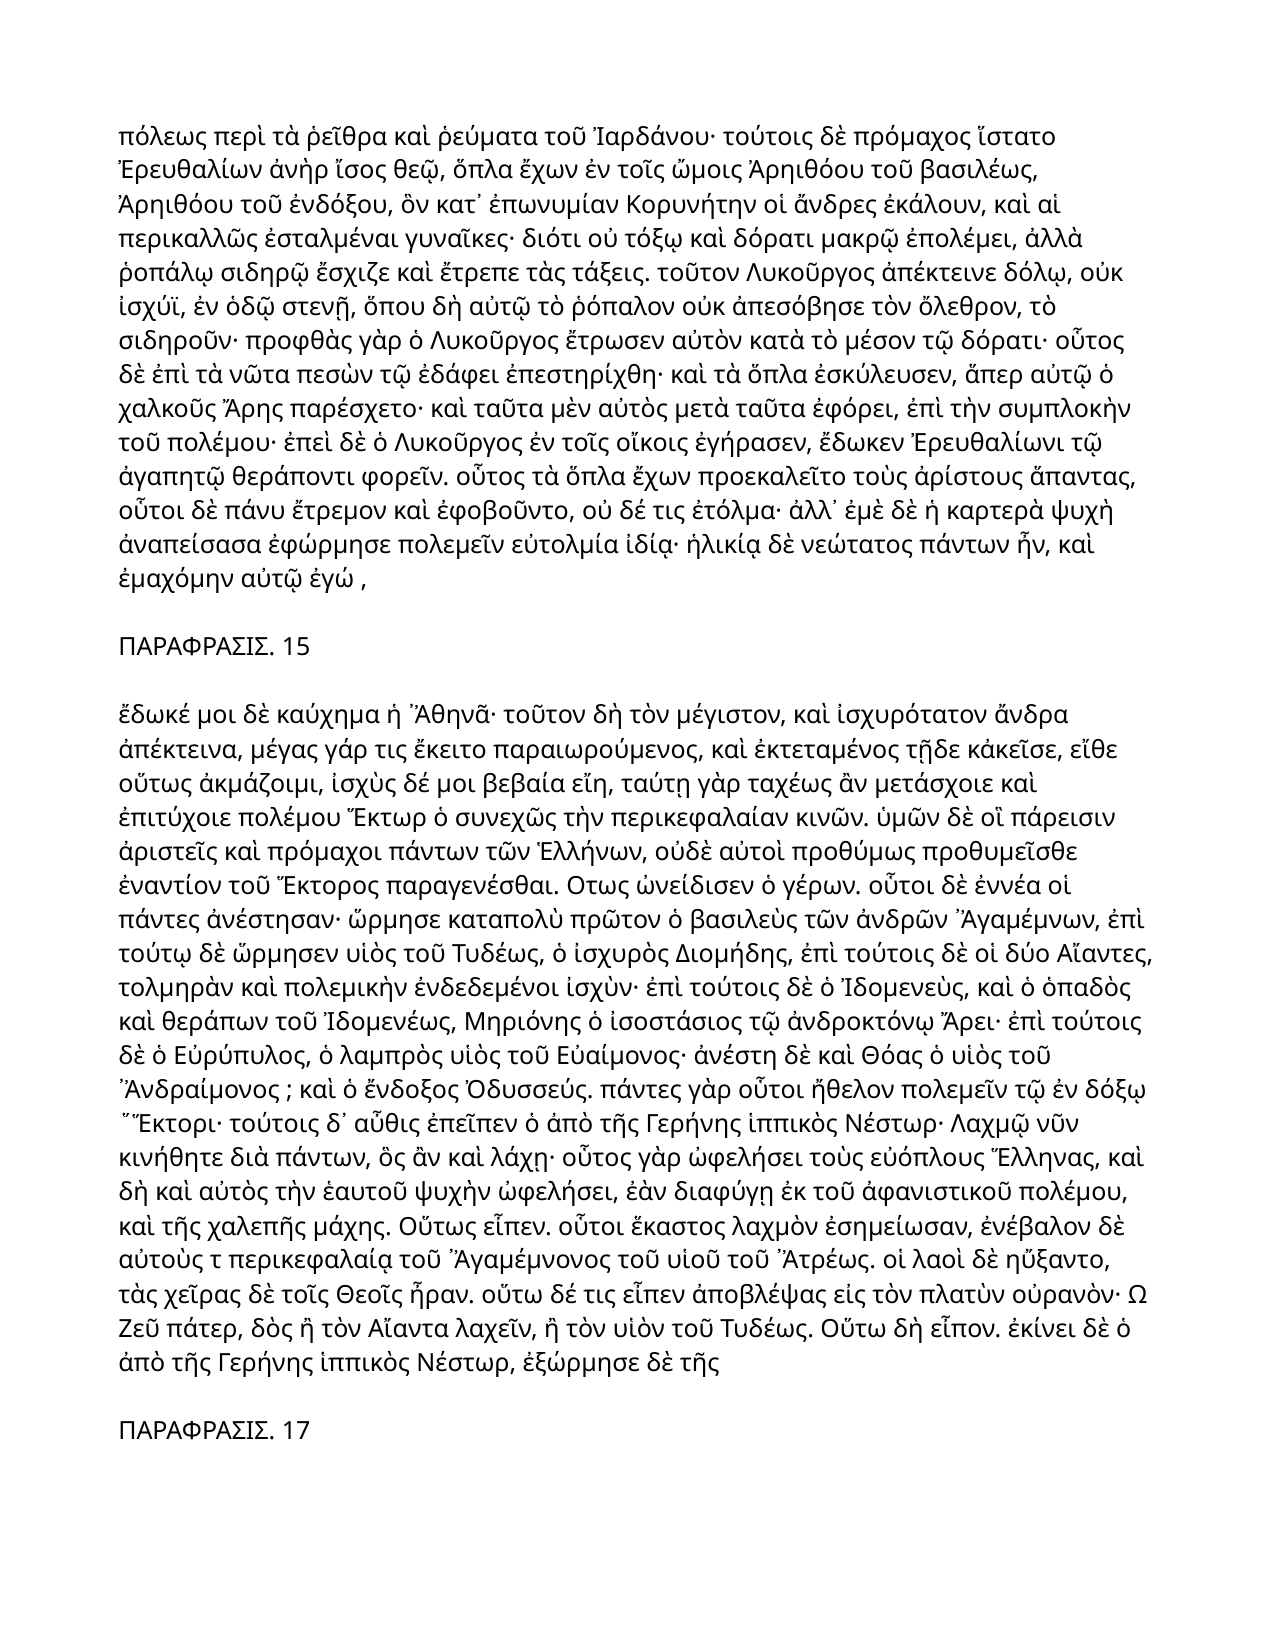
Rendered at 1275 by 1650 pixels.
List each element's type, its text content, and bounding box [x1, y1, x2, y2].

text πόλεως περὶ τὰ ῥεῖθρα καὶ ῥεύματα τοῦ Ἰαρδάνου· τούτοις δὲ πρόμαχος ἵστατο Ἐρευθαλίων ἀνὴρ ἴσος θεῷ, ὅπλα ἔχων ἐν τοῖς ὤμοις Ἀρηιθόου τοῦ βασιλέως, Ἀρηιθόου τοῦ ἐνδόξου, ὃν κατ᾽ ἐπωνυμίαν Κορυνήτην οἱ ἄνδρες ἐκάλουν, καὶ αἱ περικαλλῶς ἐσταλμέναι γυναῖκες· διότι οὐ τόξῳ καὶ δόρατι μακρῷ ἐπολέμει, ἀλλὰ ῥοπάλῳ σιδηρῷ ἔσχιζε καὶ ἔτρεπε τὰς τάξεις. τοῦτον Λυκοῦργος ἀπέκτεινε δόλῳ, οὐκ ἰσχύϊ, ἐν ὁδῷ στενῇ, ὅπου δὴ αὐτῷ τὸ ῥόπαλον οὐκ ἀπεσόβησε τὸν ὄλεθρον, τὸ σιδηροῦν· προφθὰς γὰρ ὁ Λυκοῦργος ἔτρωσεν αὐτὸν κατὰ τὸ μέσον τῷ δόρατι· οὗτος δὲ ἐπὶ τὰ νῶτα πεσὼν τῷ ἐδάφει ἐπεστηρίχθη· καὶ τὰ ὅπλα ἐσκύλευσεν, ἅπερ αὐτῷ ὁ χαλκοῦς Ἄρης παρέσχετο· καὶ ταῦτα μὲν αὐτὸς μετὰ ταῦτα ἐφόρει, ἐπὶ τὴν συμπλοκὴν τοῦ πολέμου· ἐπεὶ δὲ ὁ Λυκοῦργος ἐν τοῖς οἴκοις ἐγήρασεν, ἔδωκεν Ἐρευθαλίωνι τῷ ἀγαπητῷ θεράποντι φορεῖν. οὗτος τὰ ὅπλα ἔχων προεκαλεῖτο τοὺς ἀρίστους ἅπαντας, οὗτοι δὲ πάνυ ἔτρεμον καὶ ἐφοβοῦντο, οὐ δέ τις ἐτόλμα· ἀλλ᾽ ἐμὲ δὲ ἡ καρτερὰ ψυχὴ ἀναπείσασα ἐφώρμησε πολεμεῖν εὐτολμία ἰδίᾳ· ἡλικίᾳ δὲ νεώτατος πάντων ἦν, καὶ ἐμαχόμην αὐτῷ ἐγώ , [118, 118, 1157, 595]
text ΠΑΡΑΦΡΑΣΙΣ. 17 [118, 1412, 1157, 1447]
text ΠΑΡΑΦΡΑΣΙΣ. 15 [118, 629, 1157, 663]
text ἔδωκέ μοι δὲ καύχημα ἡ ᾿Ἀθηνᾶ· τοῦτον δὴ τὸν μέγιστον, καὶ ἰσχυρότατον ἄνδρα ἀπέκτεινα, μέγας γάρ τις ἔκειτο παραιωρούμενος, καὶ ἐκτεταμένος τῇδε κἀκεῖσε, εἴθε οὕτως ἀκμάζοιμι, ἰσχὺς δέ μοι βεβαία εἴη, ταύτῃ γὰρ ταχέως ἂν μετάσχοιε καὶ ἐπιτύχοιε πολέμου Ἕκτωρ ὁ συνεχῶς τὴν περικεφαλαίαν κινῶν. ὑμῶν δὲ οἳ πάρεισιν ἀριστεῖς καὶ πρόμαχοι πάντων τῶν Ἑλλήνων, οὐδὲ αὐτοὶ προθύμως προθυμεῖσθε ἐναντίον τοῦ Ἕκτορος παραγενέσθαι. Οτως ὠνείδισεν ὁ γέρων. οὗτοι δὲ ἐννέα οἱ πάντες ἀνέστησαν· ὥρμησε καταπολὺ πρῶτον ὁ βασιλεὺς τῶν ἀνδρῶν ᾿Ἀγαμέμνων, ἐπὶ τούτῳ δὲ ὥρμησεν υἱὸς τοῦ Τυδέως, ὁ ἰσχυρὸς Διομήδης, ἐπὶ τούτοις δὲ οἱ δύο Αἴαντες, τολμηρὰν καὶ πολεμικὴν ἐνδεδεμένοι ἰσχὺν· ἐπὶ τούτοις δὲ ὁ Ἰδομενεὺς, καὶ ὁ ὁπαδὸς καὶ θεράπων τοῦ Ἰδομενέως, Μηριόνης ὁ ἰσοστάσιος τῷ ἀνδροκτόνῳ Ἄρει· ἐπὶ τούτοις δὲ ὁ Εὐρύπυλος, ὁ λαμπρὸς υἱὸς τοῦ Εὐαίμονος· ἀνέστη δὲ καὶ Θόας ὁ υἱὸς τοῦ ᾿Ἀνδραίμονος ; καὶ ὁ ἔνδοξος Ὀδυσσεύς. πάντες γὰρ οὗτοι ἤθελον πολεμεῖν τῷ ἐν δόξῳ ῞Ἕκτορι· τούτοις δ᾽ αὖθις ἐπεῖπεν ὁ ἀπὸ τῆς Γερήνης ἱππικὸς Νέστωρ· Λαχμῷ νῦν κινήθητε διὰ πάντων, ὃς ἂν καὶ λάχῃ· οὗτος γὰρ ὠφελήσει τοὺς εὐόπλους Ἕλληνας, καὶ δὴ καὶ αὐτὸς τὴν ἑαυτοῦ ψυχὴν ὠφελήσει, ἐὰν διαφύγῃ ἐκ τοῦ ἀφανιστικοῦ πολέμου, καὶ τῆς χαλεπῆς μάχης. Οὕτως εἶπεν. οὗτοι ἕκαστος λαχμὸν ἐσημείωσαν, ἐνέβαλον δὲ αὐτοὺς τ περικεφαλαίᾳ τοῦ ᾿Ἀγαμέμνονος τοῦ υἱοῦ τοῦ ᾿Ἀτρέως. οἱ λαοὶ δὲ ηὔξαντο, τὰς χεῖρας δὲ τοῖς Θεοῖς ἦραν. οὕτω δέ τις εἶπεν ἀποβλέψας εἰς τὸν πλατὺν οὐρανὸν· Ω Ζεῦ πάτερ, δὸς ἢ τὸν Αἴαντα λαχεῖν, ἢ τὸν υἱὸν τοῦ Τυδέως. Οὕτω δὴ εἶπον. ἐκίνει δὲ ὁ ἀπὸ τῆς Γερήνης ἱππικὸς Νέστωρ, ἐξώρμησε δὲ τῆς [118, 697, 1157, 1378]
